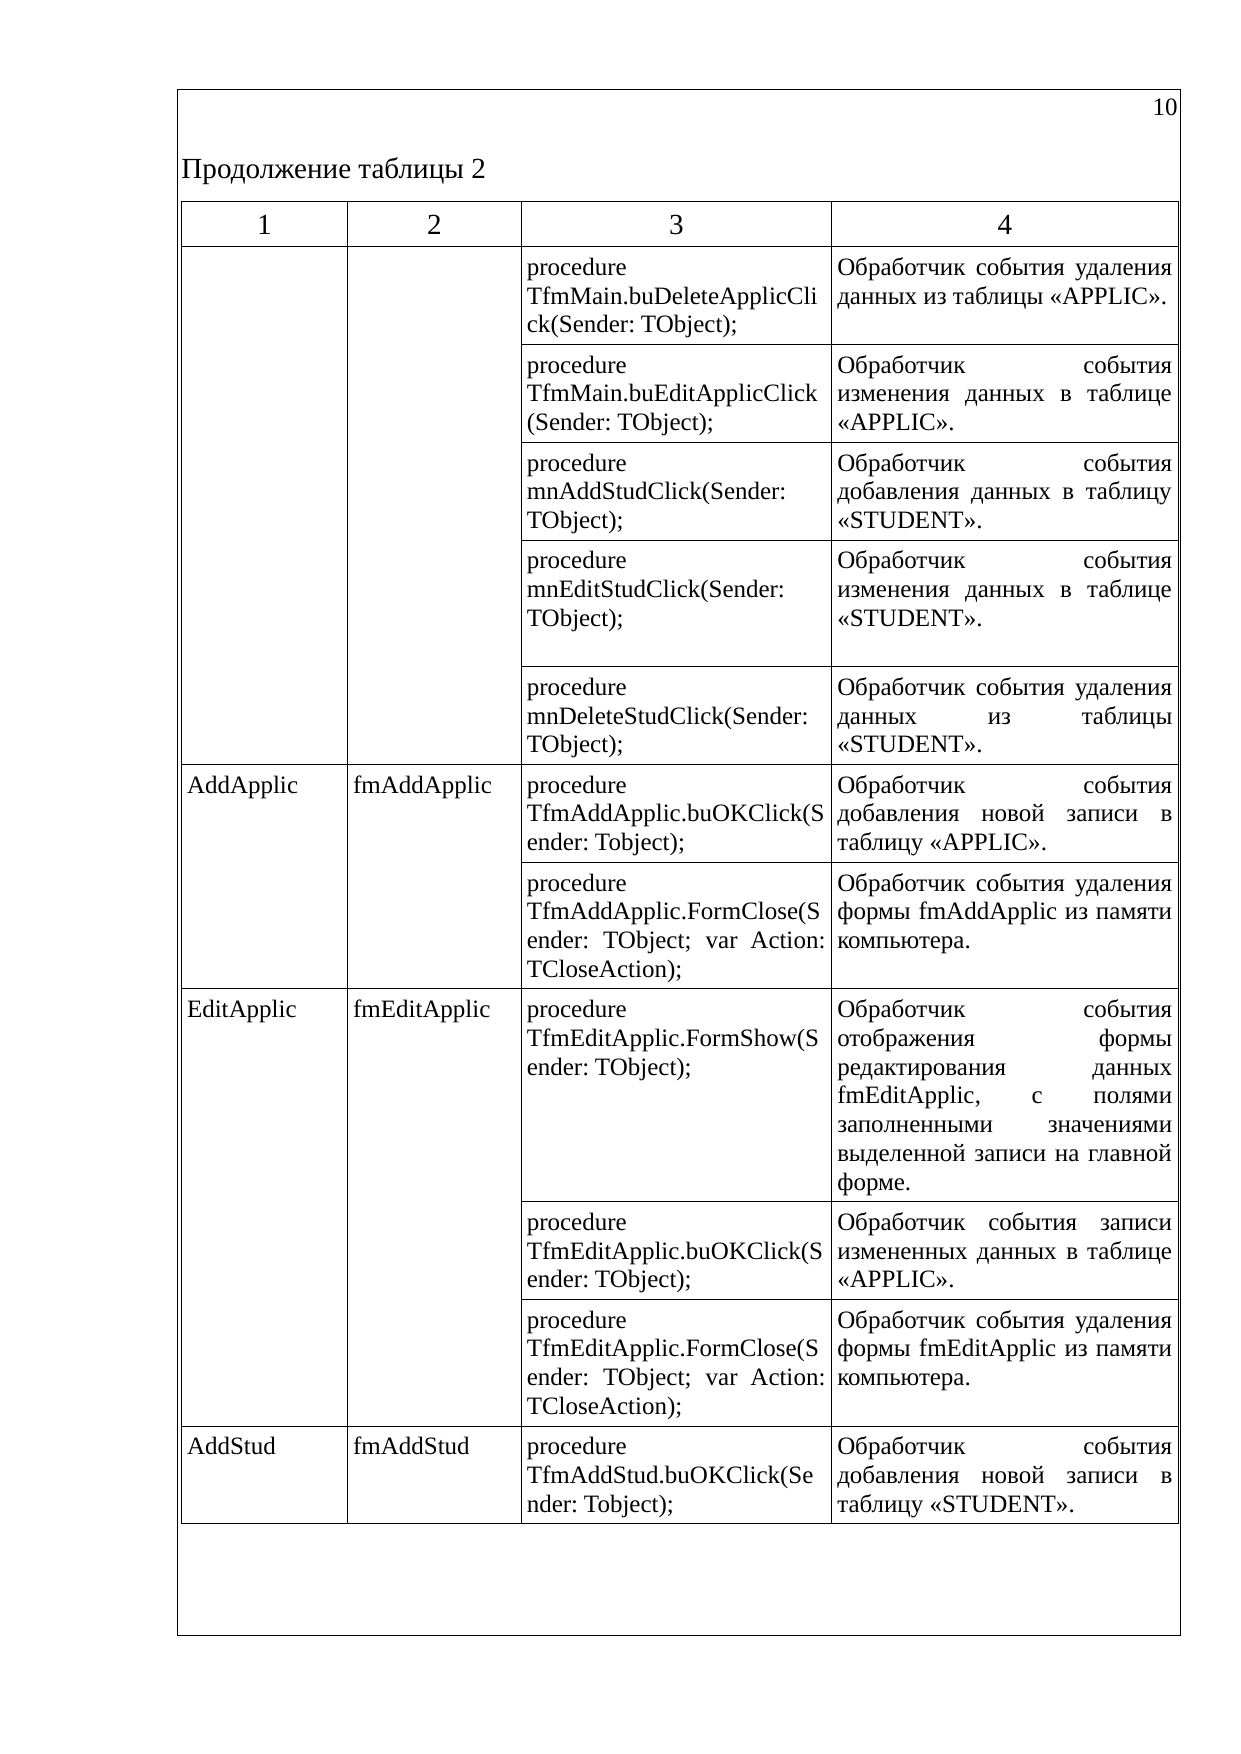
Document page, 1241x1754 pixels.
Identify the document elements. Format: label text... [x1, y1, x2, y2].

table_cell AddApplic [182, 765, 347, 988]
table_cell Обработчик события изменения данных в таблице «STUDENT». [832, 541, 1178, 666]
table_cell procedure TfmMain.buEditApplicClick(Sender: TObject); [522, 345, 831, 442]
table_cell fmEditApplic [348, 989, 521, 1426]
table_cell procedure TfmMain.buDeleteApplicClick(Sender: TObject); [522, 247, 831, 344]
table_cell procedure mnDeleteStudClick(Sender: TObject); [522, 667, 831, 764]
table_cell procedure TfmAddStud.buOKClick(Sender: Tobject); [522, 1427, 831, 1523]
table_header 3 [522, 202, 831, 246]
table_cell procedure mnEditStudClick(Sender: TObject); [522, 541, 831, 666]
table_cell [182, 247, 347, 764]
table_cell [348, 247, 521, 764]
text Продолжение таблицы 2 [181, 151, 1177, 184]
table_cell Обработчик события изменения данных в таблице «APPLIC». [832, 345, 1178, 442]
table_cell Обработчик события отображения формы редактирования данных fmEditApplic, с полями заполненными значениями выделенной записи на главной форме. [832, 989, 1178, 1201]
table_cell Обработчик события удаления формы fmEditApplic из памяти компьютера. [832, 1300, 1178, 1426]
table_cell procedure TfmEditApplic.buOKClick(Sender: TObject); [522, 1202, 831, 1299]
table_cell procedure TfmEditApplic.FormShow(Sender: TObject); [522, 989, 831, 1201]
table_header 4 [832, 202, 1178, 246]
table_cell EditApplic [182, 989, 347, 1426]
table_cell fmAddApplic [348, 765, 521, 988]
table_cell Обработчик события добавления данных в таблицу «STUDENT». [832, 443, 1178, 539]
table_header 2 [348, 202, 521, 246]
table_cell procedure mnAddStudClick(Sender: TObject); [522, 443, 831, 539]
table_cell procedure TfmAddApplic.buOKClick(Sender: Tobject); [522, 765, 831, 862]
table_cell Обработчик события добавления новой записи в таблицу «APPLIC». [832, 765, 1178, 862]
table_cell Обработчик события удаления данных из таблицы «STUDENT». [832, 667, 1178, 764]
table_cell Обработчик события добавления новой записи в таблицу «STUDENT». [832, 1427, 1178, 1523]
table_cell AddStud [182, 1427, 347, 1523]
table_cell procedure TfmEditApplic.FormClose(Sender: TObject; var Action: TCloseAction); [522, 1300, 831, 1426]
table_cell Обработчик события удаления формы fmAddApplic из памяти компьютера. [832, 863, 1178, 988]
table_header 1 [182, 202, 347, 246]
table_cell procedure TfmAddApplic.FormClose(Sender: TObject; var Action: TCloseAction); [522, 863, 831, 988]
table_cell Обработчик события удаления данных из таблицы «APPLIC». [832, 247, 1178, 344]
table_cell Обработчик события записи измененных данных в таблице «APPLIC». [832, 1202, 1178, 1299]
table_cell fmAddStud [348, 1427, 521, 1523]
